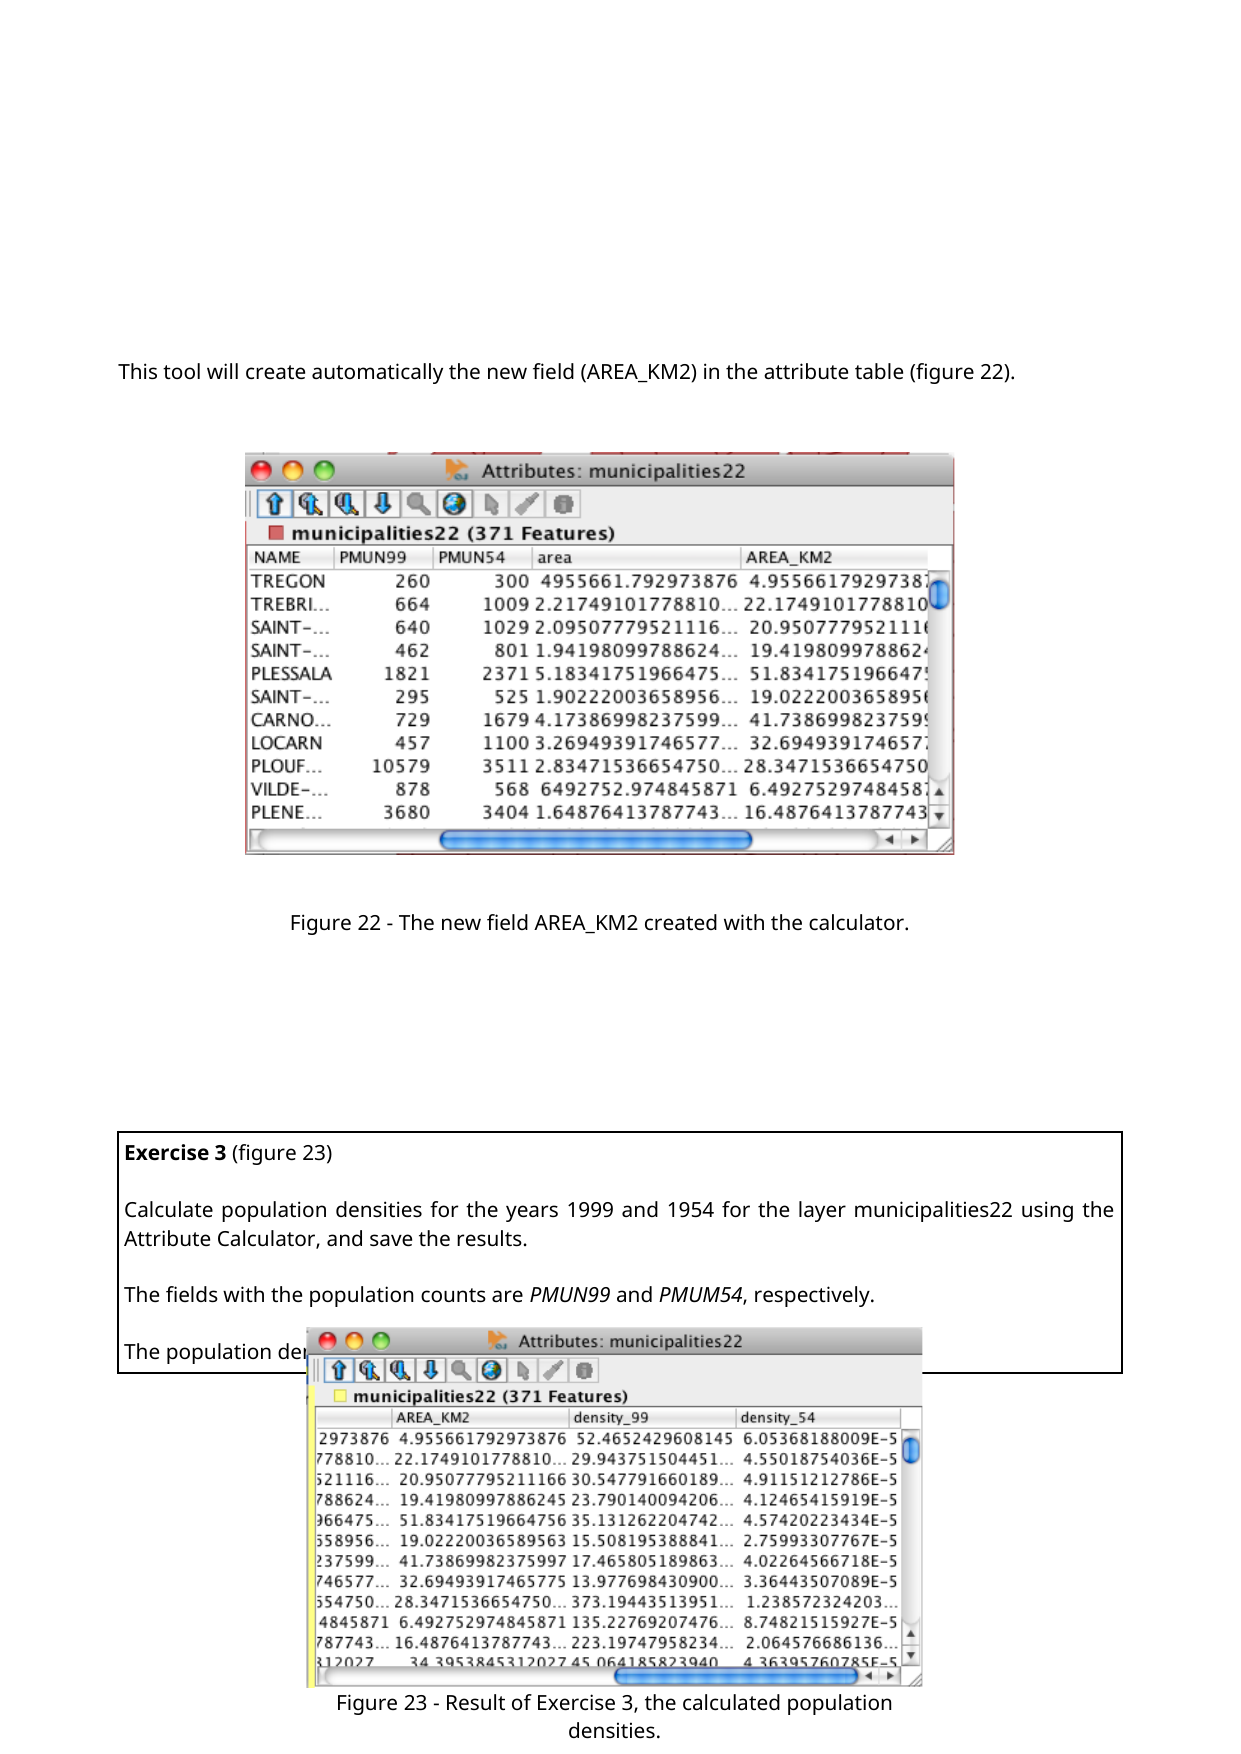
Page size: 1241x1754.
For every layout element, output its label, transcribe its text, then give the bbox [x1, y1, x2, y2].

picture [245, 452, 955, 855]
text This tool will create automatically the new field (AREA_KM2) in the attribute table (figure 22). [118, 357, 1122, 386]
table_header Exercise 3 (figure 23) Calculate population densities for the years 1999 and 1954 for the layer municipalities22 using the Attribute Calculator, and save the results. The fields with the population counts are PMUN99 and PMUM54, respectively. The population density is given as density_year = (population_count_year / km²). [119, 1133, 1121, 1372]
picture [306, 1327, 923, 1688]
text Figure 22 - The new field AREA_KM2 created with the calculator. [220, 908, 979, 937]
text Figure 23 - Result of Exercise 3, the calculated population densities. [323, 1688, 906, 1745]
